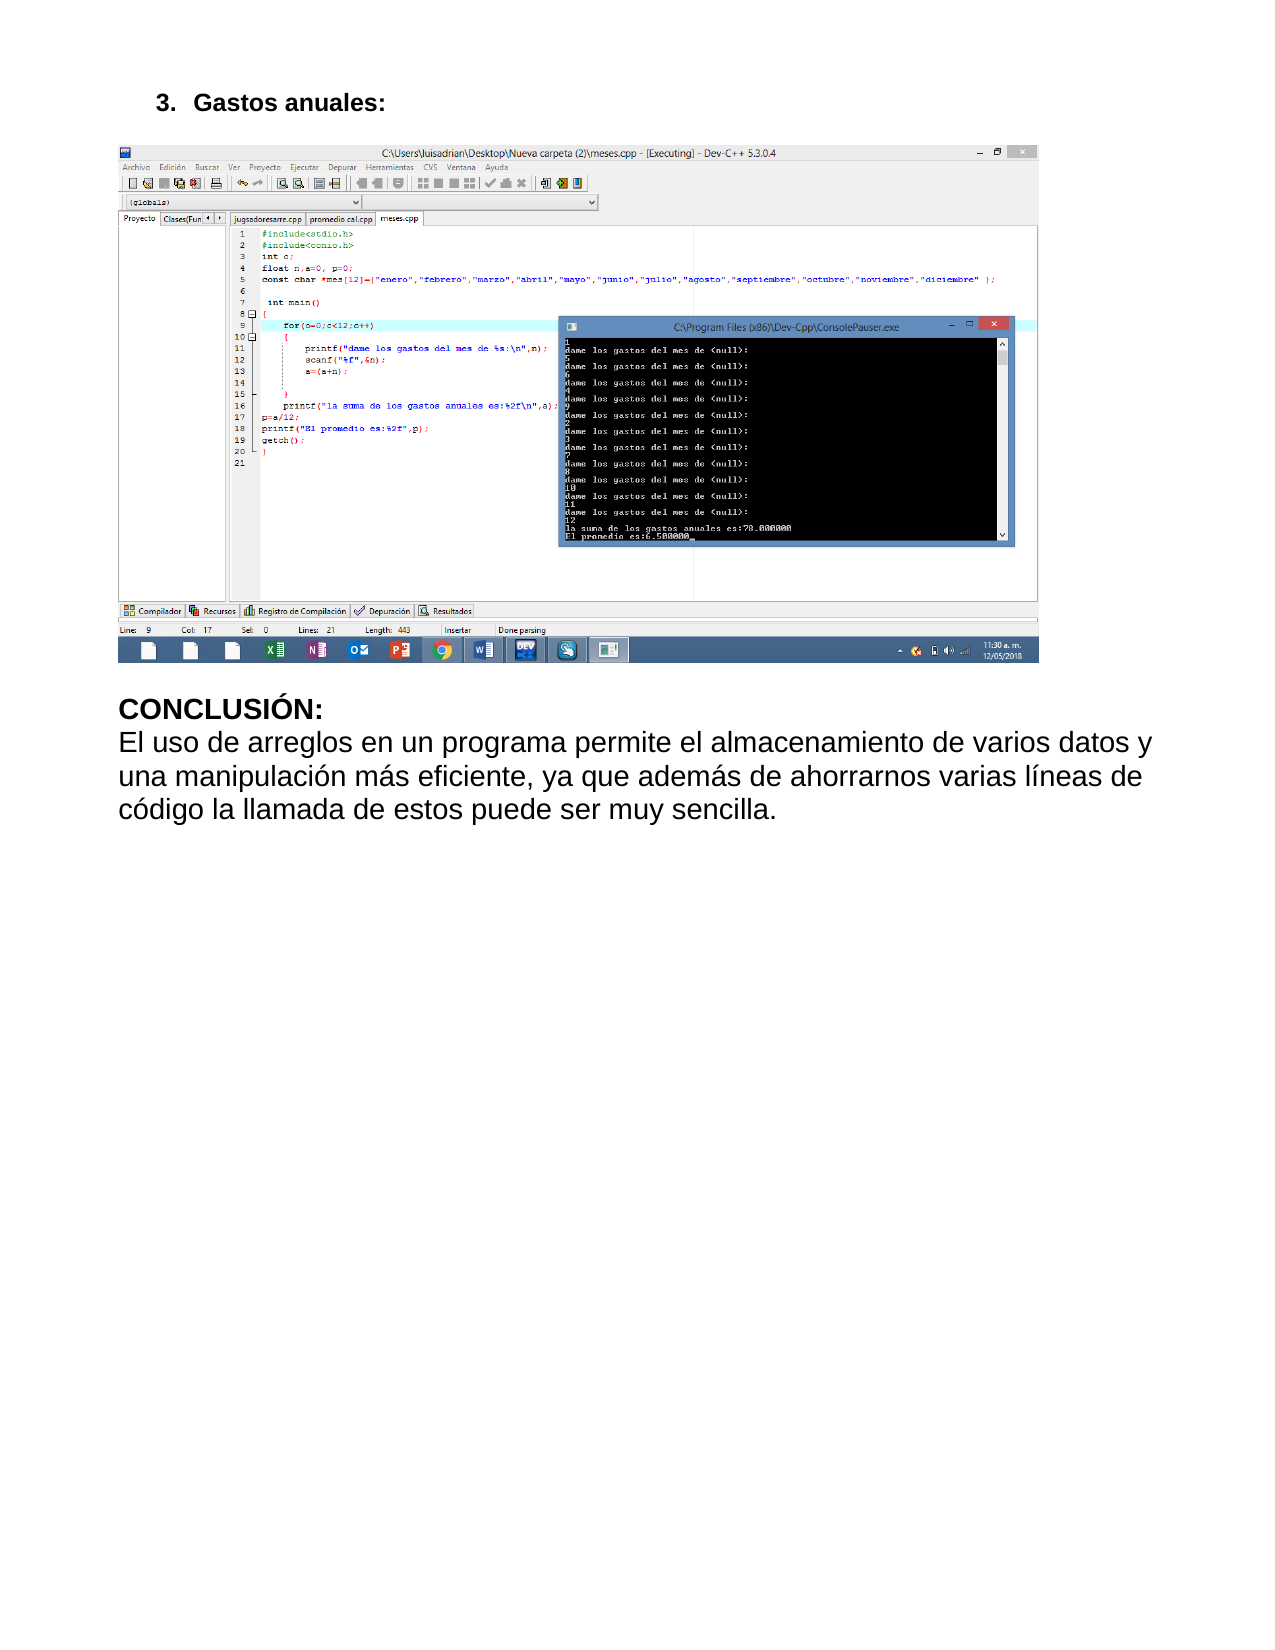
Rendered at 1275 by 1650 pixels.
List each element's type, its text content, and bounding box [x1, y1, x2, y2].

text CONCLUSIÓN: [118, 692, 1205, 725]
text El uso de arreglos en un programa permite el almacenamiento de varios datos y una manipulación más eficiente, ya que además de ahorrarnos varias líneas de código la llamada de estos puede ser muy sencilla. [118, 725, 1205, 826]
list Gastos anuales: [156, 88, 1205, 117]
